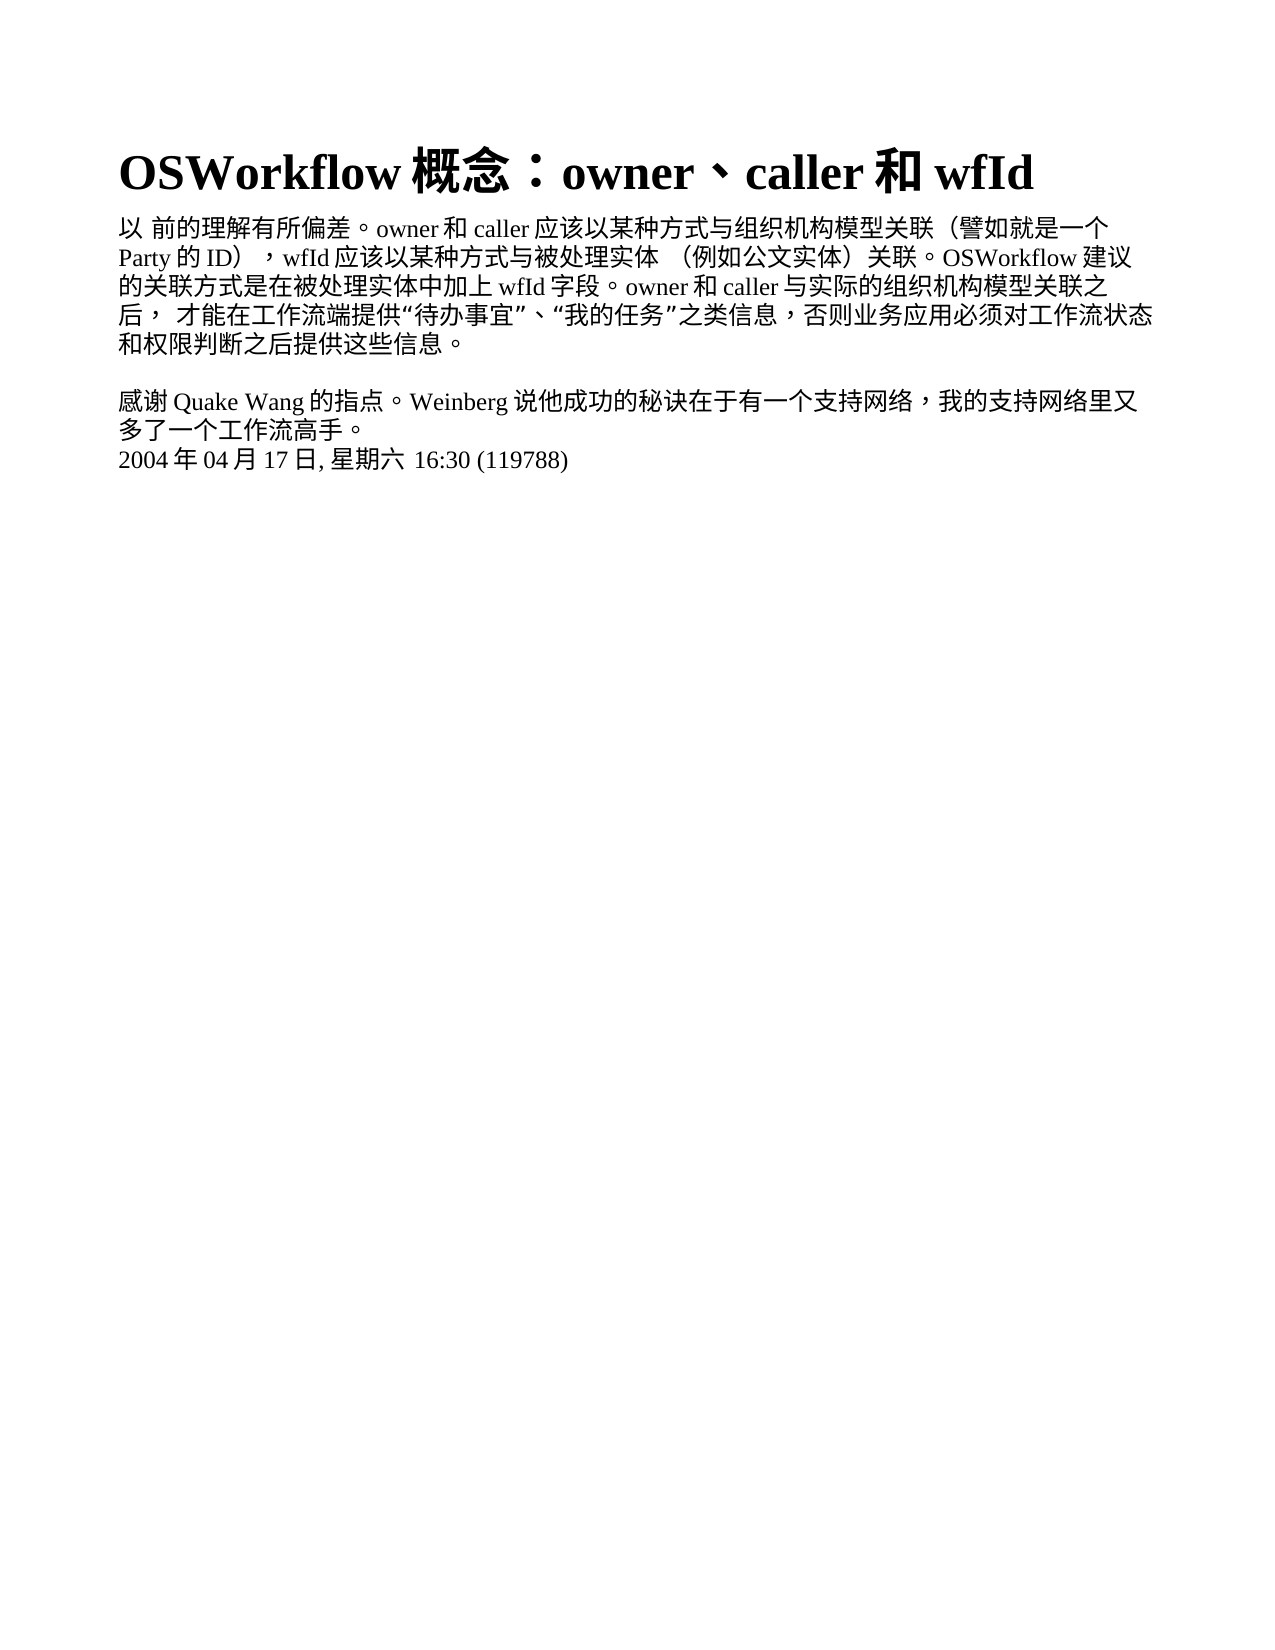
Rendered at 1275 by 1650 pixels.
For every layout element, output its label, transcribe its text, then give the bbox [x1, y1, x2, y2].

text 2004年04月17日, 星期六 16:30 (119788) [118, 446, 1157, 475]
subtitle OSWorkflow概念：owner、caller和wfId [118, 143, 1157, 201]
text 感谢Quake Wang的指点。Weinberg说他成功的秘诀在于有一个支持网络，我的支持网络里又多了一个工作流高手。 [118, 387, 1157, 446]
text 以 前的理解有所偏差。owner和caller应该以某种方式与组织机构模型关联（譬如就是一个Party的ID），wfId应该以某种方式与被处理实体 （例如公文实体）关联。OSWorkflow建议的关联方式是在被处理实体中加上wfId字段。owner和caller与实际的组织机构模型关联之后， 才能在工作流端提供“待办事宜”、“我的任务”之类信息，否则业务应用必须对工作流状态和权限判断之后提供这些信息。 [118, 214, 1157, 360]
